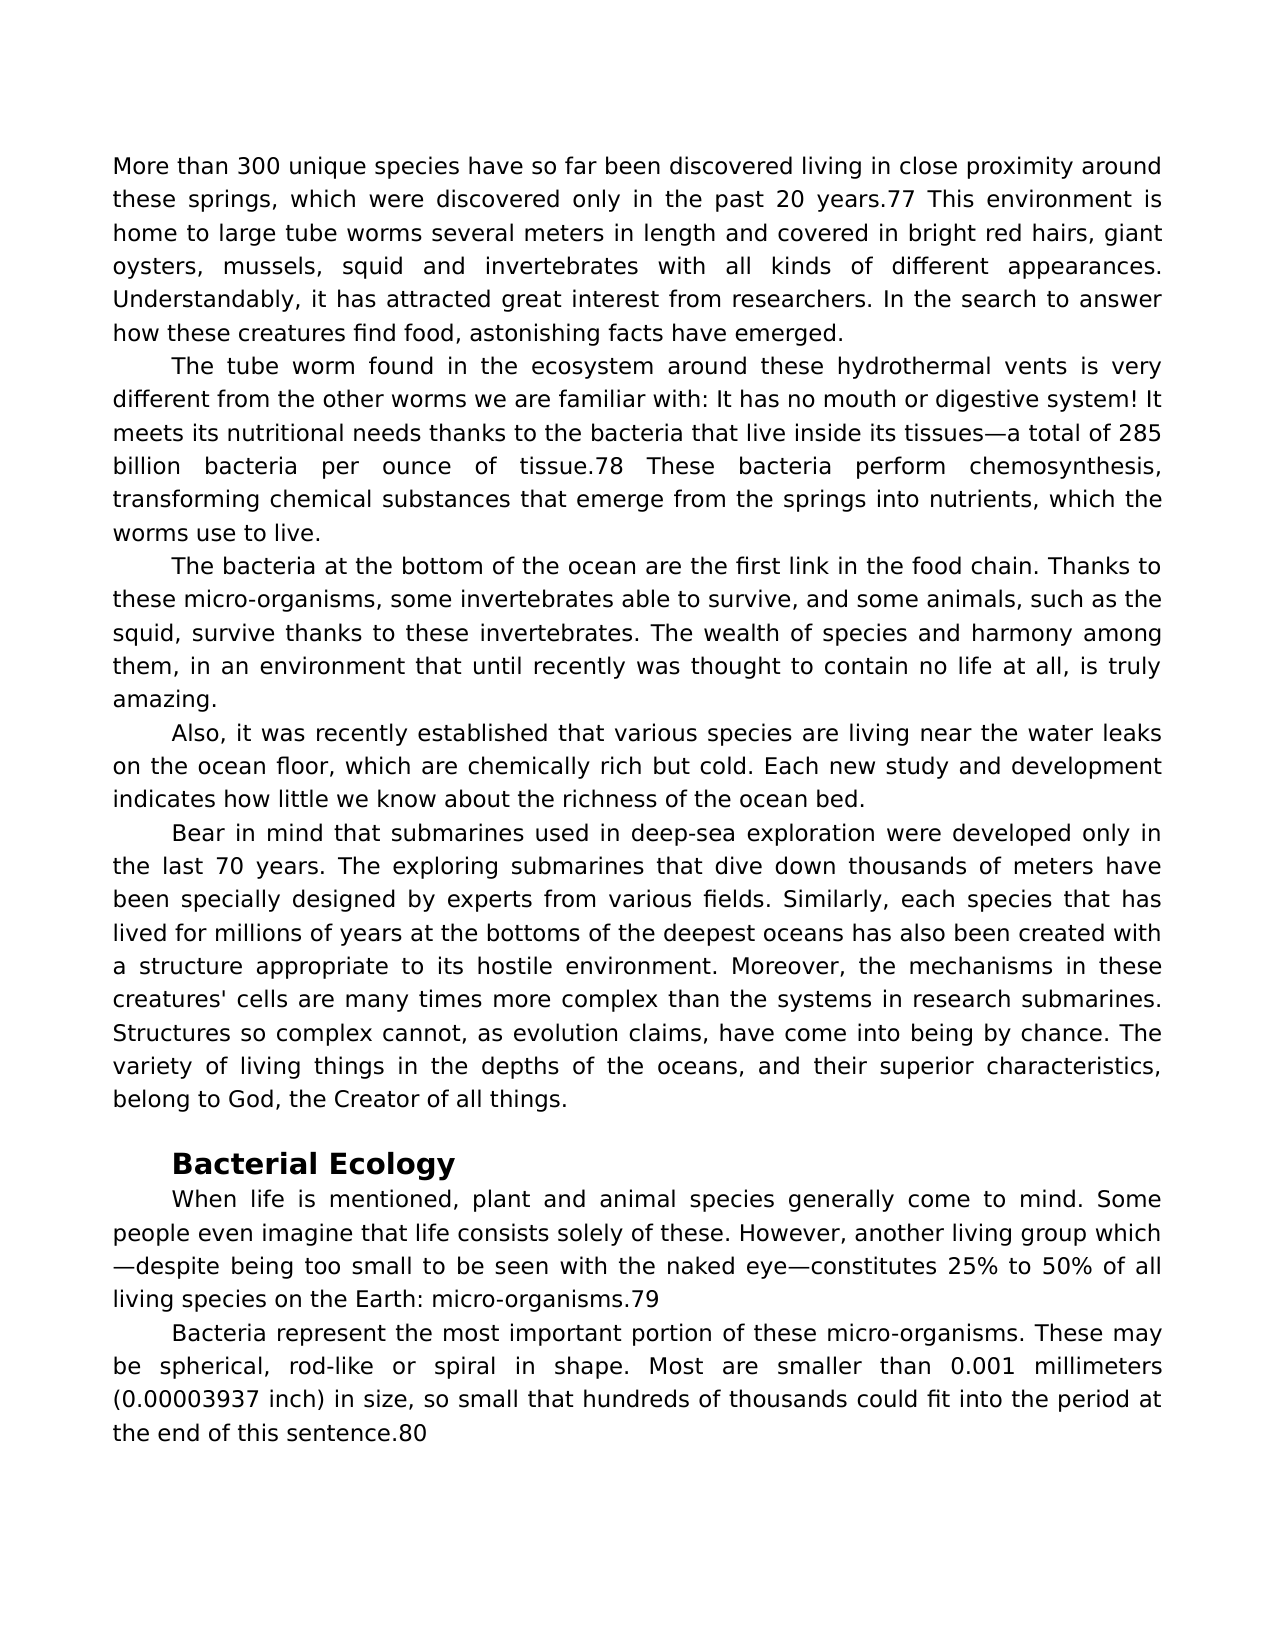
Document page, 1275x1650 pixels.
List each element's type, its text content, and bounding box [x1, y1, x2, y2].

text When life is mentioned, plant and animal species generally come to mind. Some people even imagine that life consists solely of these. However, another living group which—despite being too small to be seen with the naked eye—constitutes 25% to 50% of all living species on the Earth: micro-organisms.79 [112, 1181, 1163, 1314]
text Also, it was recently established that various species are living near the water leaks on the ocean floor, which are chemically rich but cold. Each new study and development indicates how little we know about the richness of the ocean bed. [112, 714, 1163, 814]
text Bear in mind that submarines used in deep-sea exploration were developed only in the last 70 years. The exploring submarines that dive down thousands of meters have been specially designed by experts from various fields. Similarly, each species that has lived for millions of years at the bottoms of the deepest oceans has also been created with a structure appropriate to its hostile environment. Moreover, the mechanisms in these creatures' cells are many times more complex than the systems in research submarines. Structures so complex cannot, as evolution claims, have come into being by chance. The variety of living things in the depths of the oceans, and their superior characteristics, belong to God, the Creator of all things. [112, 814, 1163, 1114]
text More than 300 unique species have so far been discovered living in close proximity around these springs, which were discovered only in the past 20 years.77 This environment is home to large tube worms several meters in length and covered in bright red hairs, giant oysters, mussels, squid and invertebrates with all kinds of different appearances. Understandably, it has attracted great interest from researchers. In the search to answer how these creatures find food, astonishing facts have emerged. [112, 148, 1163, 348]
text Bacterial Ecology [112, 1148, 1163, 1181]
text Bacteria represent the most important portion of these micro-organisms. These may be spherical, rod-like or spiral in shape. Most are smaller than 0.001 millimeters (0.00003937 inch) in size, so small that hundreds of thousands could fit into the period at the end of this sentence.80 [112, 1314, 1163, 1448]
text The tube worm found in the ecosystem around these hydrothermal vents is very different from the other worms we are familiar with: It has no mouth or digestive system! It meets its nutritional needs thanks to the bacteria that live inside its tissues—a total of 285 billion bacteria per ounce of tissue.78 These bacteria perform chemosynthesis, transforming chemical substances that emerge from the springs into nutrients, which the worms use to live. [112, 348, 1163, 548]
text The bacteria at the bottom of the ocean are the first link in the food chain. Thanks to these micro-organisms, some invertebrates able to survive, and some animals, such as the squid, survive thanks to these invertebrates. The wealth of species and harmony among them, in an environment that until recently was thought to contain no life at all, is truly amazing. [112, 548, 1163, 714]
